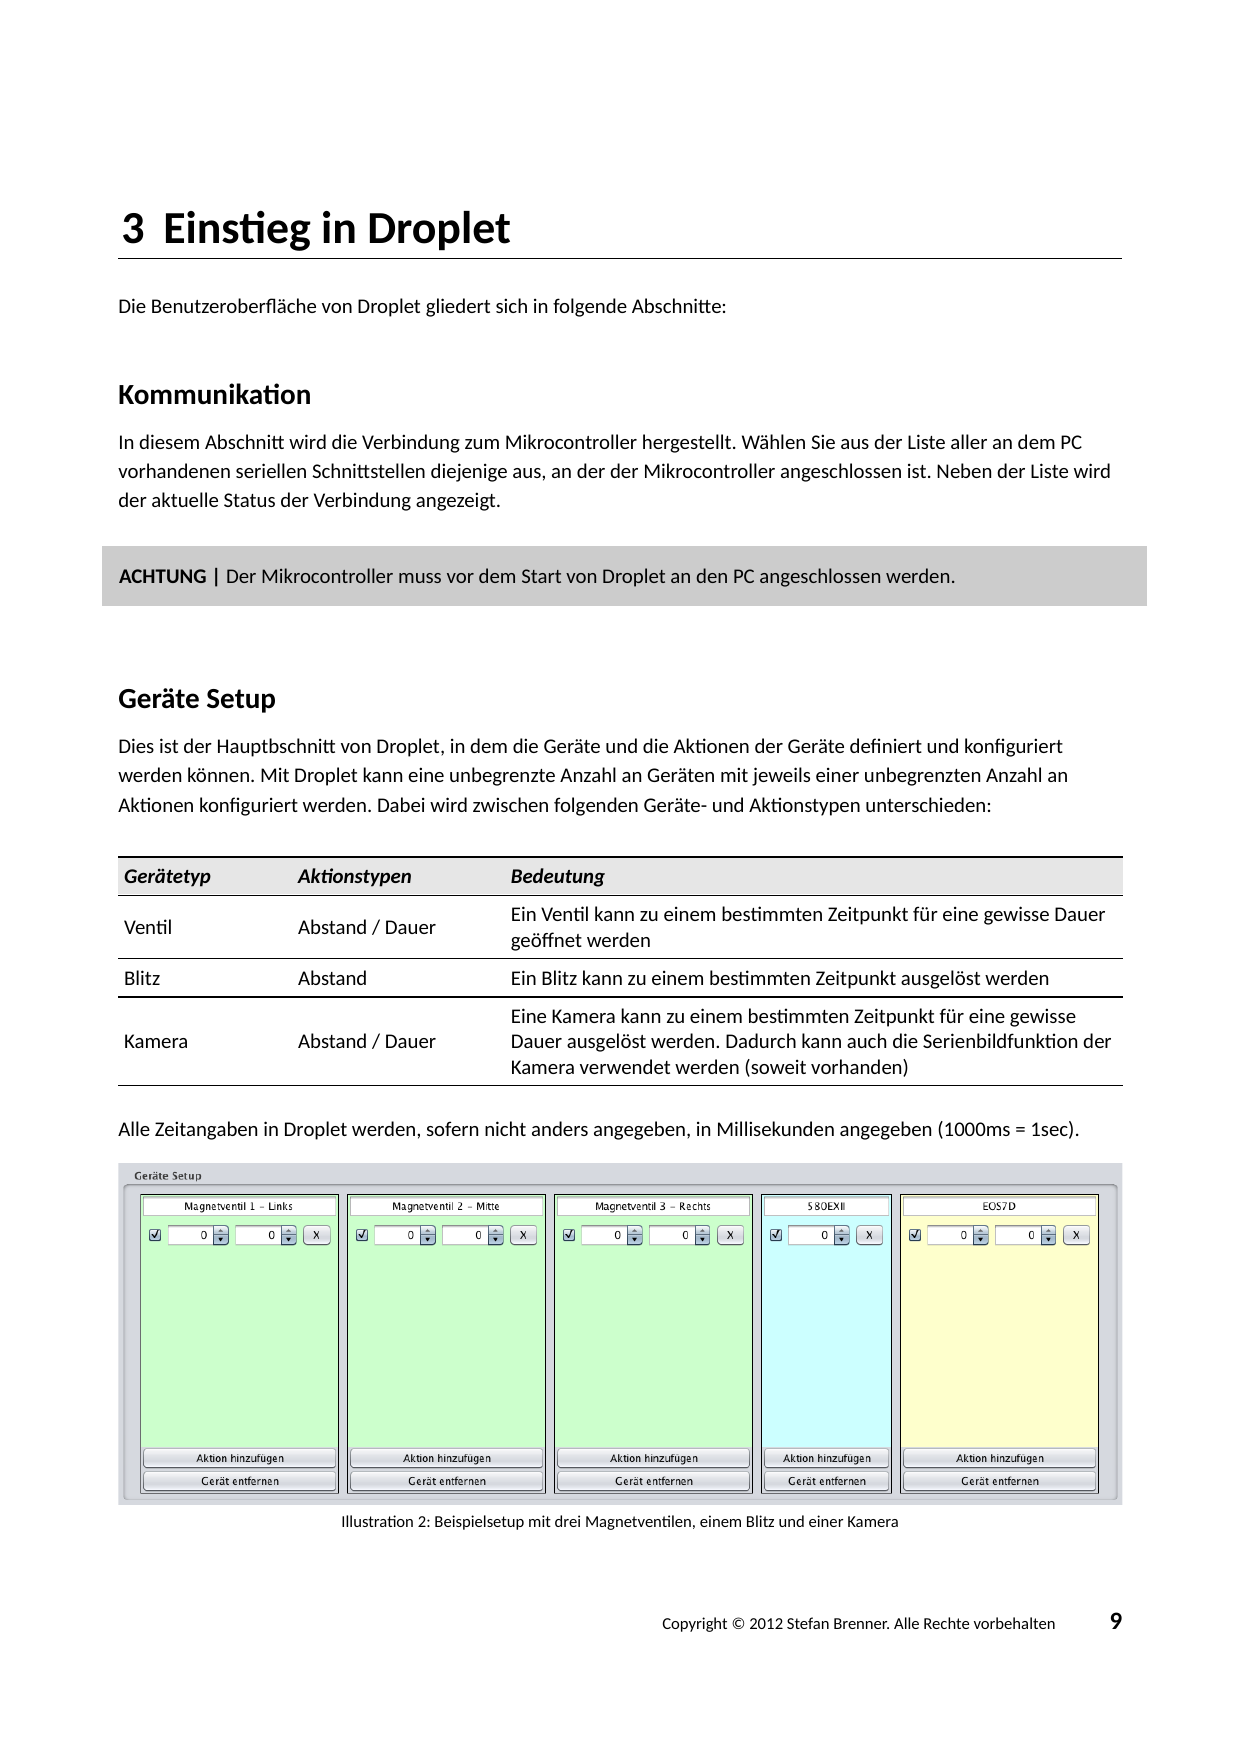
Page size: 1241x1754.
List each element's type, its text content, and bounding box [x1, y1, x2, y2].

text Illustration 2: Beispielsetup mit drei Magnetventilen, einem Blitz und einer Kamera [118, 1505, 1122, 1531]
table_cell Ein Ventil kann zu einem bestimmten Zeitpunkt für eine gewisse Dauer geöffnet werden [505, 896, 1123, 958]
table_cell Ein Blitz kann zu einem bestimmten Zeitpunkt ausgelöst werden [505, 959, 1123, 996]
table_cell Abstand [292, 959, 505, 996]
text Die Benutzeroberfläche von Droplet gliedert sich in folgende Abschnitte: [118, 293, 1122, 319]
table_cell Blitz [118, 959, 292, 996]
table_cell Abstand / Dauer [292, 896, 505, 958]
subtitle ACHTUNG | Der Mikrocontroller muss vor dem Start von Droplet an den PC angeschlossen werden. [104, 549, 1145, 603]
table_header Gerätetyp [118, 858, 292, 894]
picture [118, 1163, 1123, 1505]
table_header Aktionstypen [292, 858, 505, 894]
subtitle Dies ist der Hauptbschnitt von Droplet, in dem die Geräte und die Aktionen der Geräte definiert und konfiguriert werden können. Mit Droplet kann eine unbegrenzte Anzahl an Geräten mit jeweils einer unbegrenzten Anzahl an Aktionen konfiguriert werden. Dabei wird zwischen folgenden Geräte- und Aktionstypen unterschieden: [118, 733, 1122, 817]
table_cell Abstand / Dauer [292, 998, 505, 1085]
table_cell Eine Kamera kann zu einem bestimmten Zeitpunkt für eine gewisse Dauer ausgelöst werden. Dadurch kann auch die Serienbildfunktion der Kamera verwendet werden (soweit vorhanden) [505, 998, 1123, 1085]
subtitle Alle Zeitangaben in Droplet werden, sofern nicht anders angegeben, in Millisekunden angegeben (1000ms = 1sec). [118, 1116, 1122, 1141]
subtitle Kommunikation [118, 376, 1122, 412]
table_cell Ventil [118, 896, 292, 958]
subtitle In diesem Abschnitt wird die Verbindung zum Mikrocontroller hergestellt. Wählen Sie aus der Liste aller an dem PC vorhandenen seriellen Schnittstellen diejenige aus, an der der Mikrocontroller angeschlossen ist. Neben der Liste wird der aktuelle Status der Verbindung angezeigt. [118, 429, 1122, 513]
table_header Bedeutung [505, 858, 1123, 894]
subtitle Einstieg in Droplet [118, 196, 1122, 258]
subtitle Geräte Setup [118, 680, 1122, 716]
table_cell Kamera [118, 998, 292, 1085]
